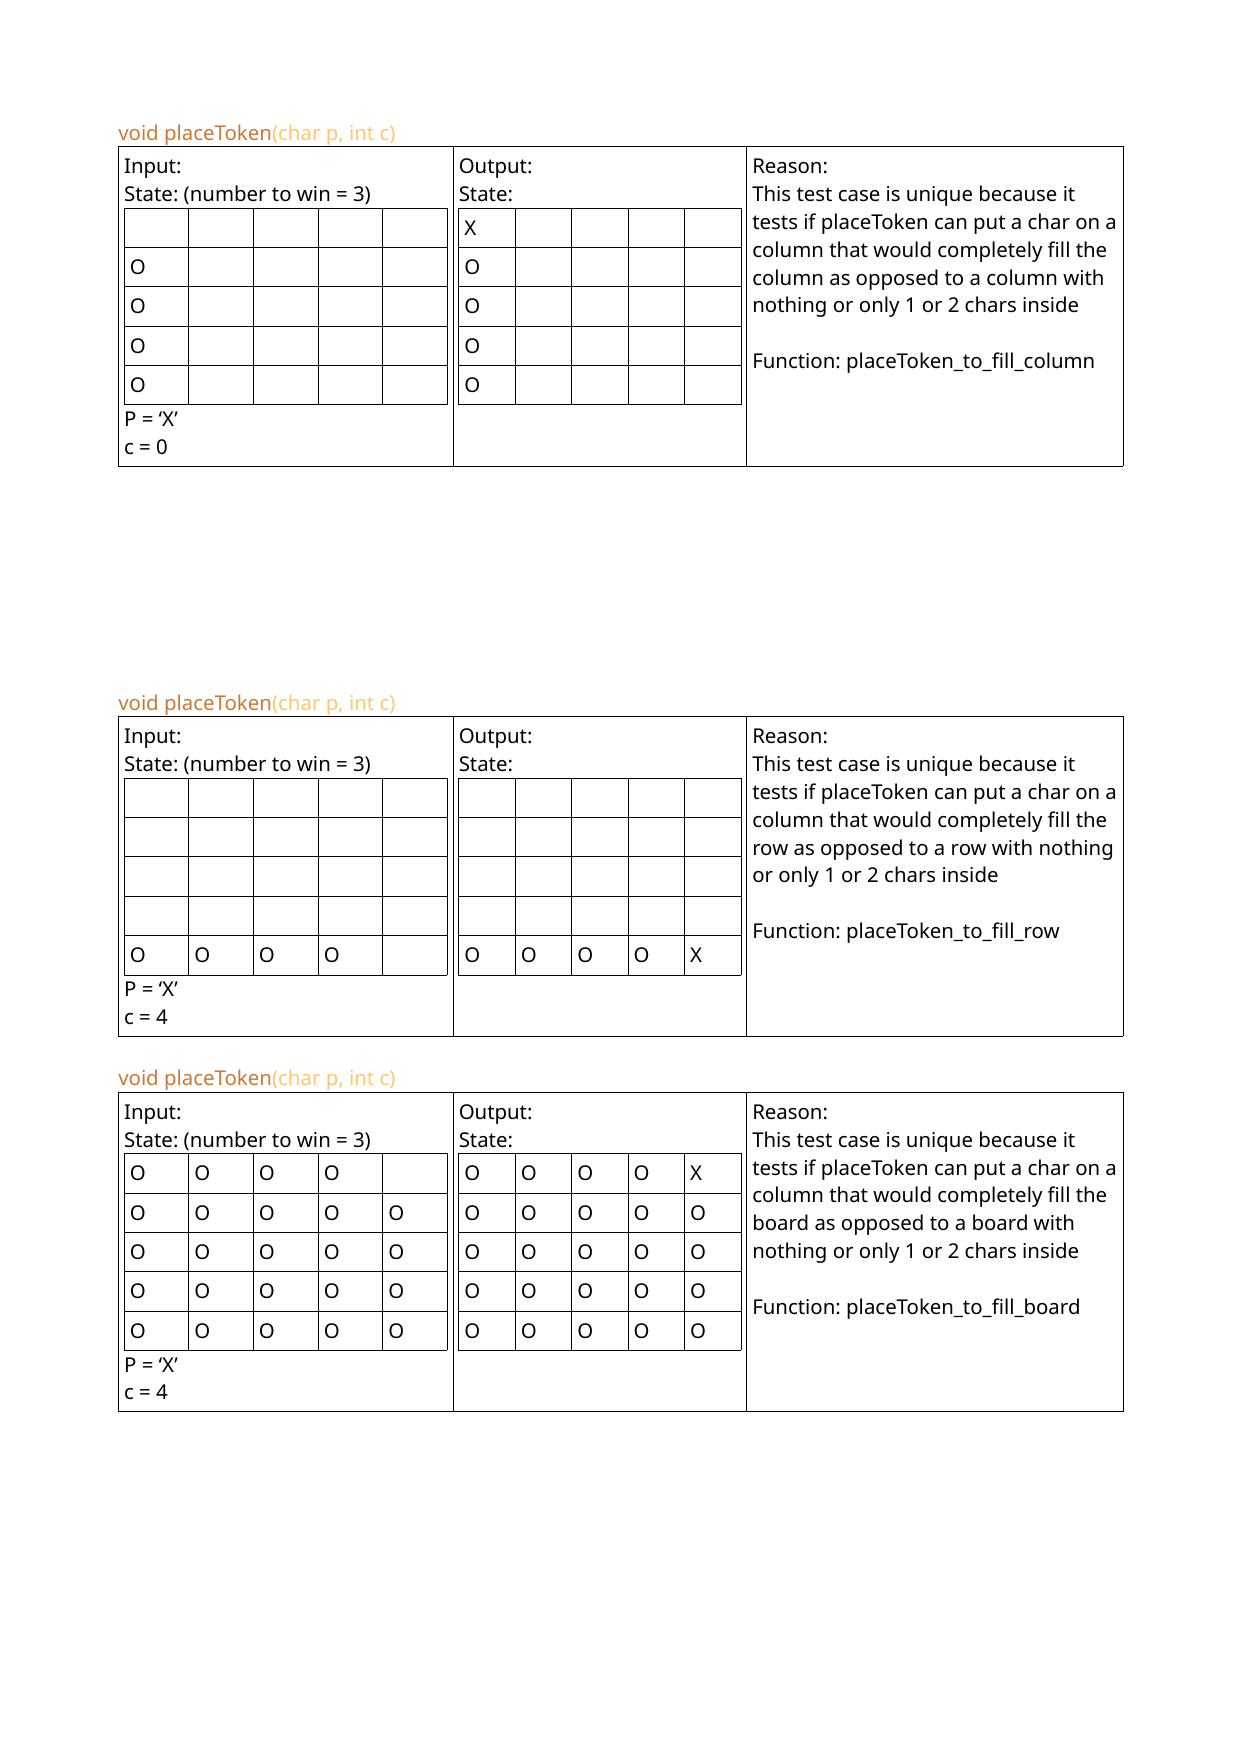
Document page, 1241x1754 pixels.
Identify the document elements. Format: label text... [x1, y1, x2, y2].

table_cell O [125, 327, 188, 365]
table_cell O [459, 1312, 515, 1350]
table_header [319, 209, 382, 247]
table_header Output: State: [454, 717, 746, 1036]
table_header O [125, 1154, 188, 1192]
table_header O [319, 1154, 382, 1192]
table_header [383, 1154, 447, 1192]
table_header [254, 209, 318, 247]
table_header [254, 779, 318, 817]
table_cell O [572, 1194, 628, 1232]
table_cell O [459, 1233, 515, 1271]
table_cell [319, 897, 382, 935]
table_cell O [516, 1233, 571, 1271]
table_header O [254, 1154, 318, 1192]
table_cell [685, 818, 741, 856]
table_cell [572, 366, 628, 404]
table_cell [254, 248, 318, 286]
table_header O [189, 1154, 253, 1192]
table_cell O [629, 1272, 684, 1311]
table_cell [189, 366, 253, 404]
table_header Input: State: (number to win = 3) P = ‘X’ c = 0 [119, 147, 453, 466]
table_cell [383, 936, 447, 974]
table_cell [572, 327, 628, 365]
table_cell [685, 366, 741, 404]
table_cell O [516, 1194, 571, 1232]
text void placeToken(char p, int c) [118, 1064, 1122, 1092]
table_cell O [319, 1233, 382, 1271]
table_cell O [685, 1194, 741, 1232]
table_cell O [629, 1312, 684, 1350]
table_cell O [125, 936, 188, 974]
table_cell O [319, 1272, 382, 1311]
table_cell [629, 897, 684, 935]
table_cell [383, 818, 447, 856]
table_cell O [125, 1194, 188, 1232]
table_cell O [516, 1312, 571, 1350]
table_cell O [125, 1312, 188, 1350]
table_cell [319, 366, 382, 404]
table_cell [572, 248, 628, 286]
table_header Output: State: [454, 147, 746, 466]
table_cell [629, 248, 684, 286]
table_header O [459, 1154, 515, 1192]
table_cell [189, 818, 253, 856]
table_cell [125, 897, 188, 935]
table_header [572, 209, 628, 247]
table_cell O [516, 1272, 571, 1311]
table_cell [516, 248, 571, 286]
table_cell [629, 857, 684, 896]
table_cell [459, 857, 515, 896]
table_cell [629, 818, 684, 856]
table_cell O [254, 1312, 318, 1350]
table_cell [319, 818, 382, 856]
table_cell O [629, 1233, 684, 1271]
table_cell [383, 897, 447, 935]
table_cell [629, 327, 684, 365]
table_cell [319, 327, 382, 365]
table_cell [516, 287, 571, 326]
table_cell O [459, 936, 515, 974]
table_cell [189, 857, 253, 896]
table_cell [629, 366, 684, 404]
table_header [189, 209, 253, 247]
table_cell [189, 287, 253, 326]
table_cell [516, 327, 571, 365]
table_header X [685, 1154, 741, 1192]
table_header [189, 779, 253, 817]
table_header O [516, 1154, 571, 1192]
table_cell O [459, 327, 515, 365]
table_cell [516, 818, 571, 856]
table_cell O [254, 1194, 318, 1232]
table_header [125, 779, 188, 817]
table_cell O [189, 1272, 253, 1311]
table_cell [319, 248, 382, 286]
table_header Input: State: (number to win = 3) P = ‘X’ c = 4 [119, 717, 453, 1036]
table_header [125, 209, 188, 247]
table_cell [629, 287, 684, 326]
table_cell [572, 857, 628, 896]
table_cell O [459, 1272, 515, 1311]
table_cell [383, 366, 447, 404]
table_header Reason: This test case is unique because it tests if placeToken can put a char on a column that would completely fill the board as opposed to a board with nothing or only 1 or 2 chars inside Function: placeToken_to_fill_board [747, 1093, 1123, 1411]
table_cell [383, 857, 447, 896]
table_cell [685, 857, 741, 896]
table_cell [685, 327, 741, 365]
table_header [459, 779, 515, 817]
table_cell X [685, 936, 741, 974]
table_cell [383, 287, 447, 326]
table_header O [629, 1154, 684, 1192]
table_cell O [572, 1272, 628, 1311]
table_cell O [125, 366, 188, 404]
table_header Reason: This test case is unique because it tests if placeToken can put a char on a column that would completely fill the row as opposed to a row with nothing or only 1 or 2 chars inside Function: placeToken_to_fill_row [747, 717, 1123, 1036]
table_cell O [572, 1312, 628, 1350]
table_cell O [189, 1312, 253, 1350]
table_cell [572, 287, 628, 326]
table_cell O [459, 1194, 515, 1232]
table_cell [125, 857, 188, 896]
table_header [572, 779, 628, 817]
table_cell [516, 366, 571, 404]
table_cell O [319, 1312, 382, 1350]
table_cell O [319, 936, 382, 974]
table_cell O [189, 936, 253, 974]
table_cell O [125, 287, 188, 326]
table_cell [383, 327, 447, 365]
table_cell O [459, 366, 515, 404]
table_cell O [685, 1312, 741, 1350]
table_cell [254, 366, 318, 404]
table_cell [189, 248, 253, 286]
table_cell [125, 818, 188, 856]
text void placeToken(char p, int c) [118, 688, 1122, 716]
table_header Reason: This test case is unique because it tests if placeToken can put a char on a column that would completely fill the column as opposed to a column with nothing or only 1 or 2 chars inside Function: placeToken_to_fill_column [747, 147, 1123, 466]
table_cell [383, 248, 447, 286]
table_cell [189, 327, 253, 365]
table_header [516, 779, 571, 817]
table_cell O [125, 248, 188, 286]
table_header Input: State: (number to win = 3) P = ‘X’ c = 4 [119, 1093, 453, 1411]
table_cell [319, 857, 382, 896]
text void placeToken(char p, int c) [118, 118, 1122, 146]
table_cell [572, 818, 628, 856]
table_header [516, 209, 571, 247]
table_header [685, 209, 741, 247]
table_cell [254, 327, 318, 365]
table_cell [685, 287, 741, 326]
table_cell O [125, 1233, 188, 1271]
table_cell O [189, 1194, 253, 1232]
table_cell [685, 897, 741, 935]
table_cell O [685, 1233, 741, 1271]
table_cell O [383, 1194, 447, 1232]
table_cell O [685, 1272, 741, 1311]
table_cell O [319, 1194, 382, 1232]
table_cell O [125, 1272, 188, 1311]
table_cell O [383, 1272, 447, 1311]
table_header [629, 779, 684, 817]
table_cell [254, 818, 318, 856]
table_cell [685, 248, 741, 286]
table_cell [254, 857, 318, 896]
table_cell O [254, 936, 318, 974]
table_header [383, 779, 447, 817]
table_header [629, 209, 684, 247]
table_cell [254, 287, 318, 326]
table_cell [319, 287, 382, 326]
table_cell O [459, 287, 515, 326]
table_header Output: State: [454, 1093, 746, 1411]
table_header O [572, 1154, 628, 1192]
table_cell O [383, 1312, 447, 1350]
table_cell [189, 897, 253, 935]
table_cell [572, 897, 628, 935]
table_cell O [189, 1233, 253, 1271]
table_cell [516, 897, 571, 935]
table_cell O [516, 936, 571, 974]
table_cell O [629, 936, 684, 974]
table_header X [459, 209, 515, 247]
table_header [383, 209, 447, 247]
table_header [319, 779, 382, 817]
table_cell O [572, 1233, 628, 1271]
table_cell [459, 818, 515, 856]
table_cell [516, 857, 571, 896]
table_cell O [629, 1194, 684, 1232]
table_cell [459, 897, 515, 935]
table_cell O [254, 1233, 318, 1271]
table_header [685, 779, 741, 817]
table_cell [254, 897, 318, 935]
table_cell O [459, 248, 515, 286]
table_cell O [572, 936, 628, 974]
table_cell O [383, 1233, 447, 1271]
table_cell O [254, 1272, 318, 1311]
